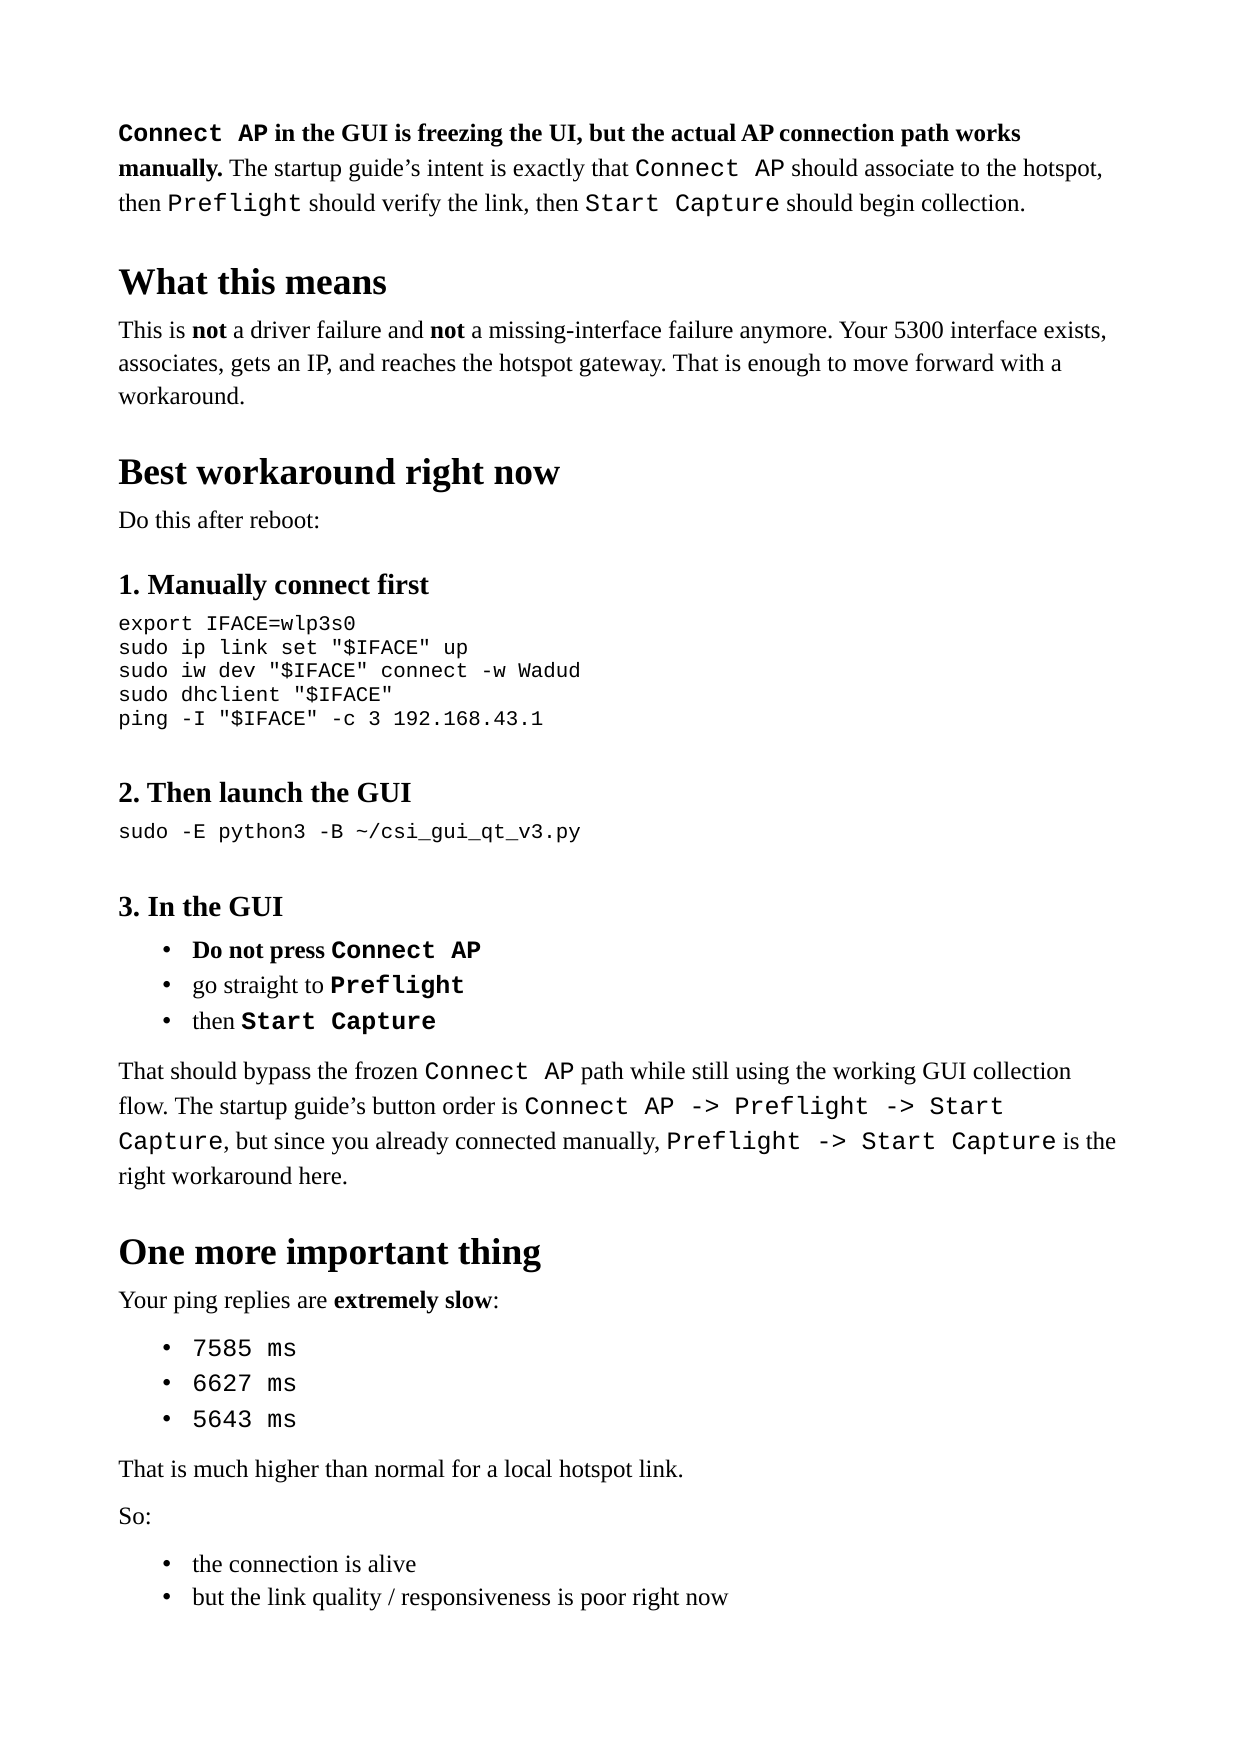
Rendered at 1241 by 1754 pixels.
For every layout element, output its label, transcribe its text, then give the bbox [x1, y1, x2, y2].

list 5643 ms [162, 1404, 1122, 1435]
subtitle 3. In the GUI [118, 889, 1122, 923]
text sudo iw dev "$IFACE" connect -w Wadud [118, 660, 1122, 684]
text That is much higher than normal for a local hotspot link. [118, 1454, 1122, 1483]
list 6627 ms [162, 1368, 1122, 1399]
text export IFACE=wlp3s0 [118, 613, 1122, 637]
list 7585 ms [162, 1333, 1122, 1364]
text That should bypass the frozen Connect AP path while still using the working GUI collection flow. The startup guide’s button order is Connect AP -> Preflight -> Start Capture, but since you already connected manually, Preflight -> Start Capture is the right workaround here. [118, 1056, 1122, 1190]
text Do this after reboot: [118, 505, 1122, 534]
subtitle What this means [118, 259, 1122, 302]
list then Start Capture [162, 1006, 1122, 1037]
list but the link quality / responsiveness is poor right now [162, 1582, 1122, 1611]
list go straight to Preflight [162, 971, 1122, 1001]
subtitle One more important thing [118, 1230, 1122, 1273]
text This is not a driver failure and not a missing-interface failure anymore. Your 5300 interface exists, associates, gets an IP, and reaches the hotspot gateway. That is enough to move forward with a workaround. [118, 315, 1122, 409]
text Connect AP in the GUI is freezing the UI, but the actual AP connection path works manually. The startup guide’s intent is exactly that Connect AP should associate to the hotspot, then Preflight should verify the link, then Start Capture should begin collection. [118, 118, 1122, 219]
text sudo ip link set "$IFACE" up [118, 637, 1122, 660]
list Do not press Connect AP [162, 935, 1122, 966]
list the connection is alive [162, 1549, 1122, 1578]
text sudo -E python3 -B ~/csi_gui_qt_v3.py [118, 821, 1122, 845]
subtitle Best workaround right now [118, 449, 1122, 492]
text Your ping replies are extremely slow: [118, 1285, 1122, 1314]
subtitle 1. Manually connect first [118, 567, 1122, 601]
subtitle 2. Then launch the GUI [118, 775, 1122, 809]
text ping -I "$IFACE" -c 3 192.168.43.1 [118, 708, 1122, 731]
text sudo dhclient "$IFACE" [118, 684, 1122, 708]
text So: [118, 1501, 1122, 1530]
